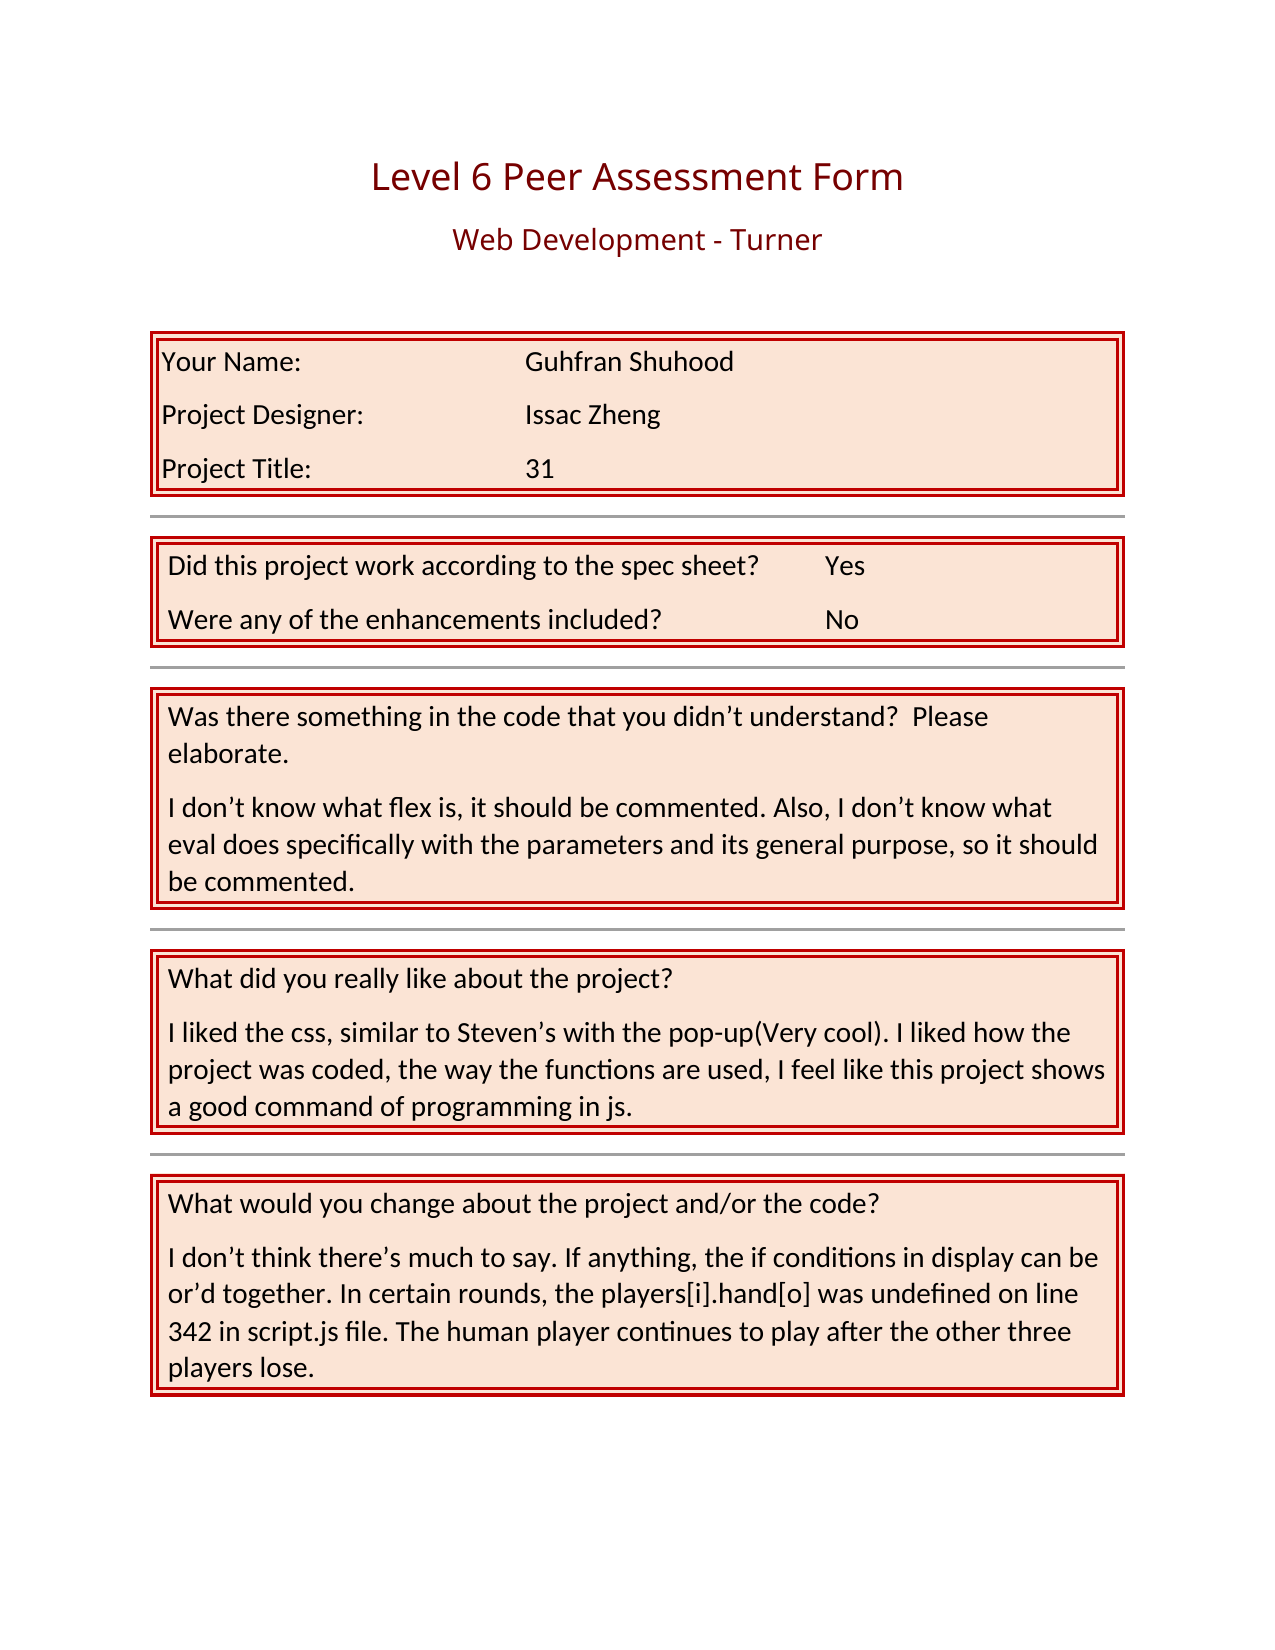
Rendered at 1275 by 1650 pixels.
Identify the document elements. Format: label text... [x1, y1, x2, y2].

text What would you change about the project and/or the code? [153, 1177, 1122, 1221]
text Level 6 Peer Assessment Form [150, 150, 1125, 201]
text Project Title: 31 [153, 438, 1122, 494]
text Did this project work according to the spec sheet? Yes [153, 539, 1122, 583]
text Your Name: Guhfran Shuhood [153, 334, 1122, 378]
text I liked the css, similar to Steven’s with the pop-up(Very cool). I liked how the project was coded, the way the functions are used, I feel like this project shows a good command of programming in js. [153, 1002, 1122, 1132]
text I don’t know what flex is, it should be commented. Also, I don’t know what eval does specifically with the parameters and its general purpose, so it should be commented. [153, 777, 1122, 907]
text Project Designer: Issac Zheng [159, 385, 1116, 432]
text What did you really like about the project? [153, 952, 1122, 996]
text Web Development - Turner [150, 220, 1125, 259]
text Was there something in the code that you didn’t understand? Please elaborate. [153, 690, 1122, 771]
text I don’t think there’s much to say. If anything, the if conditions in display can be or’d together. In certain rounds, the players[i].hand[o] was undefined on line 342 in script.js file. The human player continues to play after the other three players lose. [153, 1227, 1122, 1393]
text Were any of the enhancements included? No [153, 589, 1122, 645]
